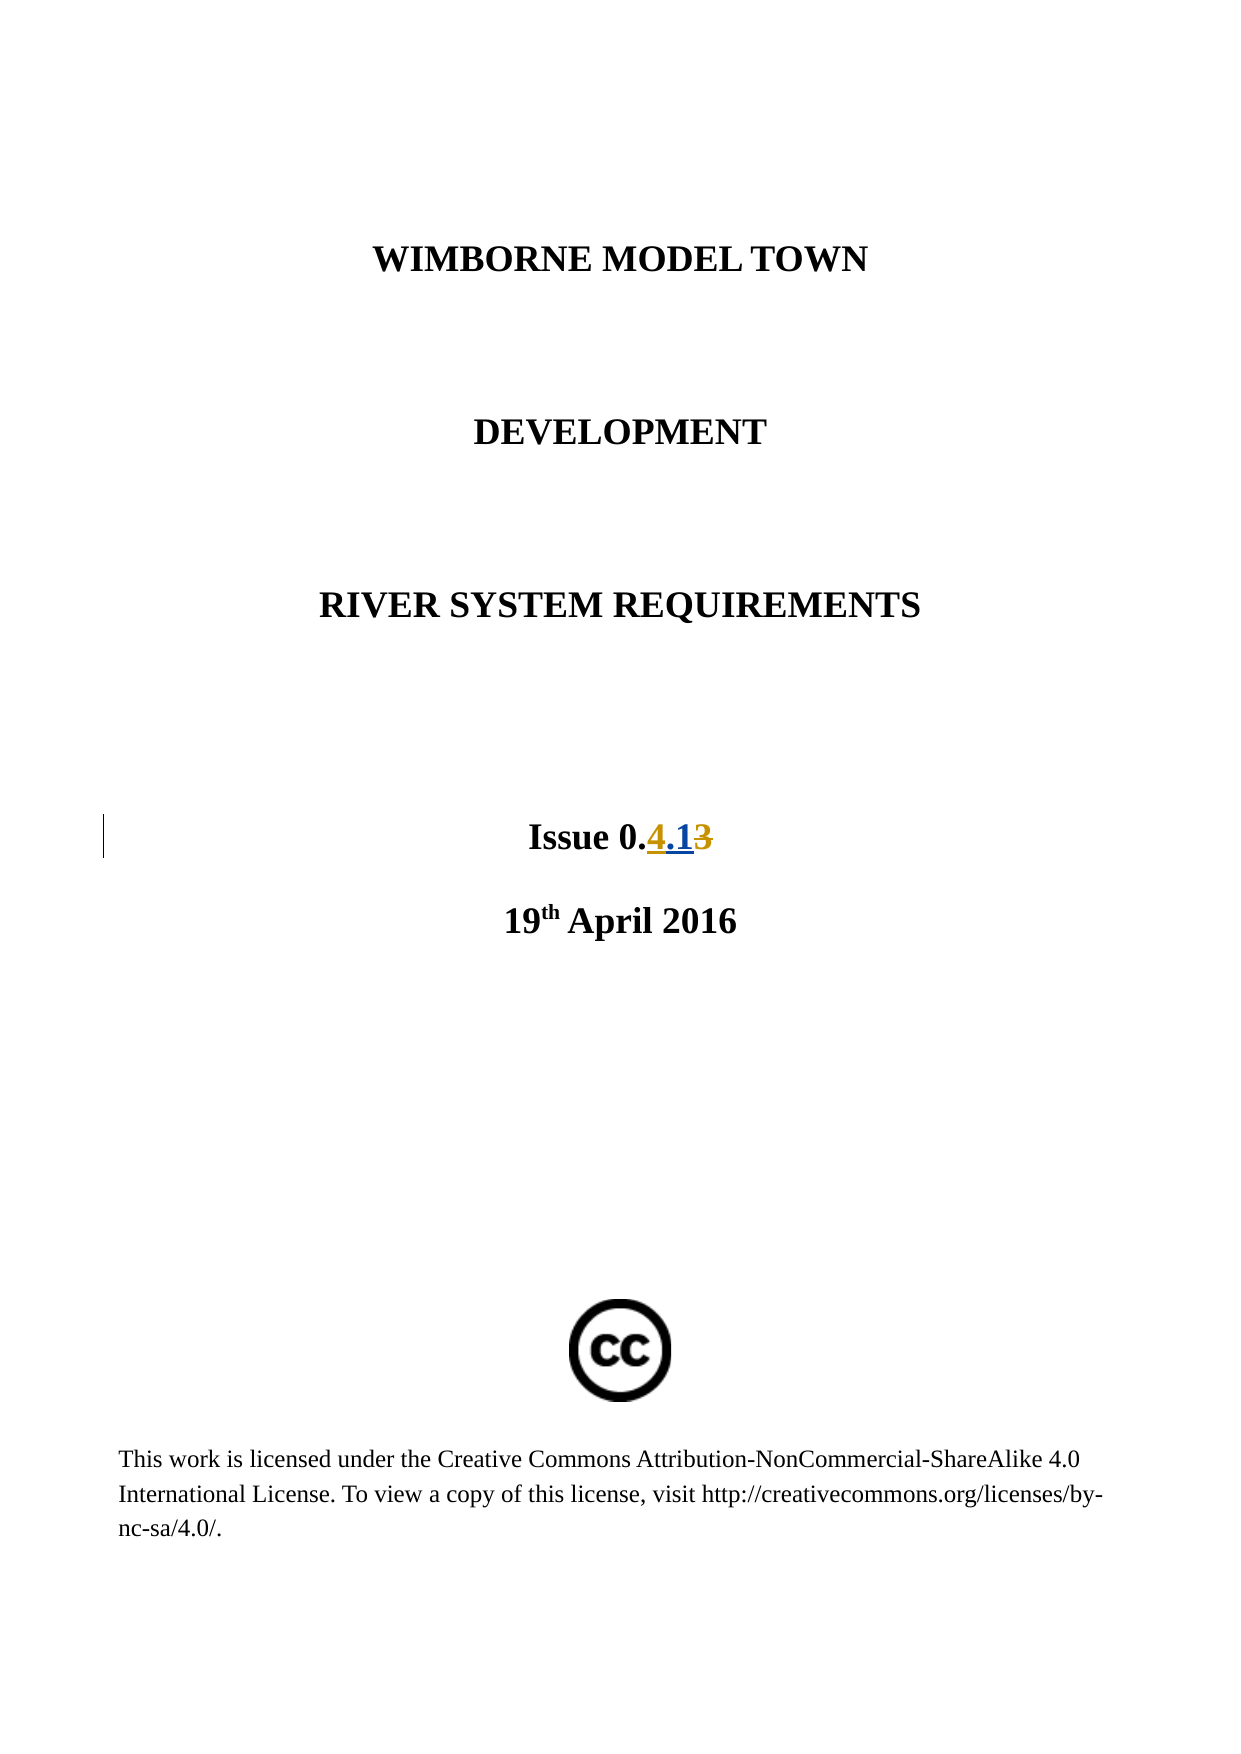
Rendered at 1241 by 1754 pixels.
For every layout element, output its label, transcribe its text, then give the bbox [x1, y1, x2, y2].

text WIMBORNE MODEL TOWN [118, 236, 1122, 279]
text This work is licensed under the Creative Commons Attribution-NonCommercial-ShareAlike 4.0 International License. To view a copy of this license, visit http://creativecommons.org/licenses/by-nc-sa/4.0/. [118, 1444, 1122, 1542]
text DEVELOPMENT [118, 409, 1122, 452]
text 19th April 2016 [118, 899, 1122, 942]
text Issue 0.4.1 [118, 814, 1122, 857]
picture [569, 1299, 672, 1402]
text RIVER SYSTEM REQUIREMENTS [118, 582, 1122, 625]
